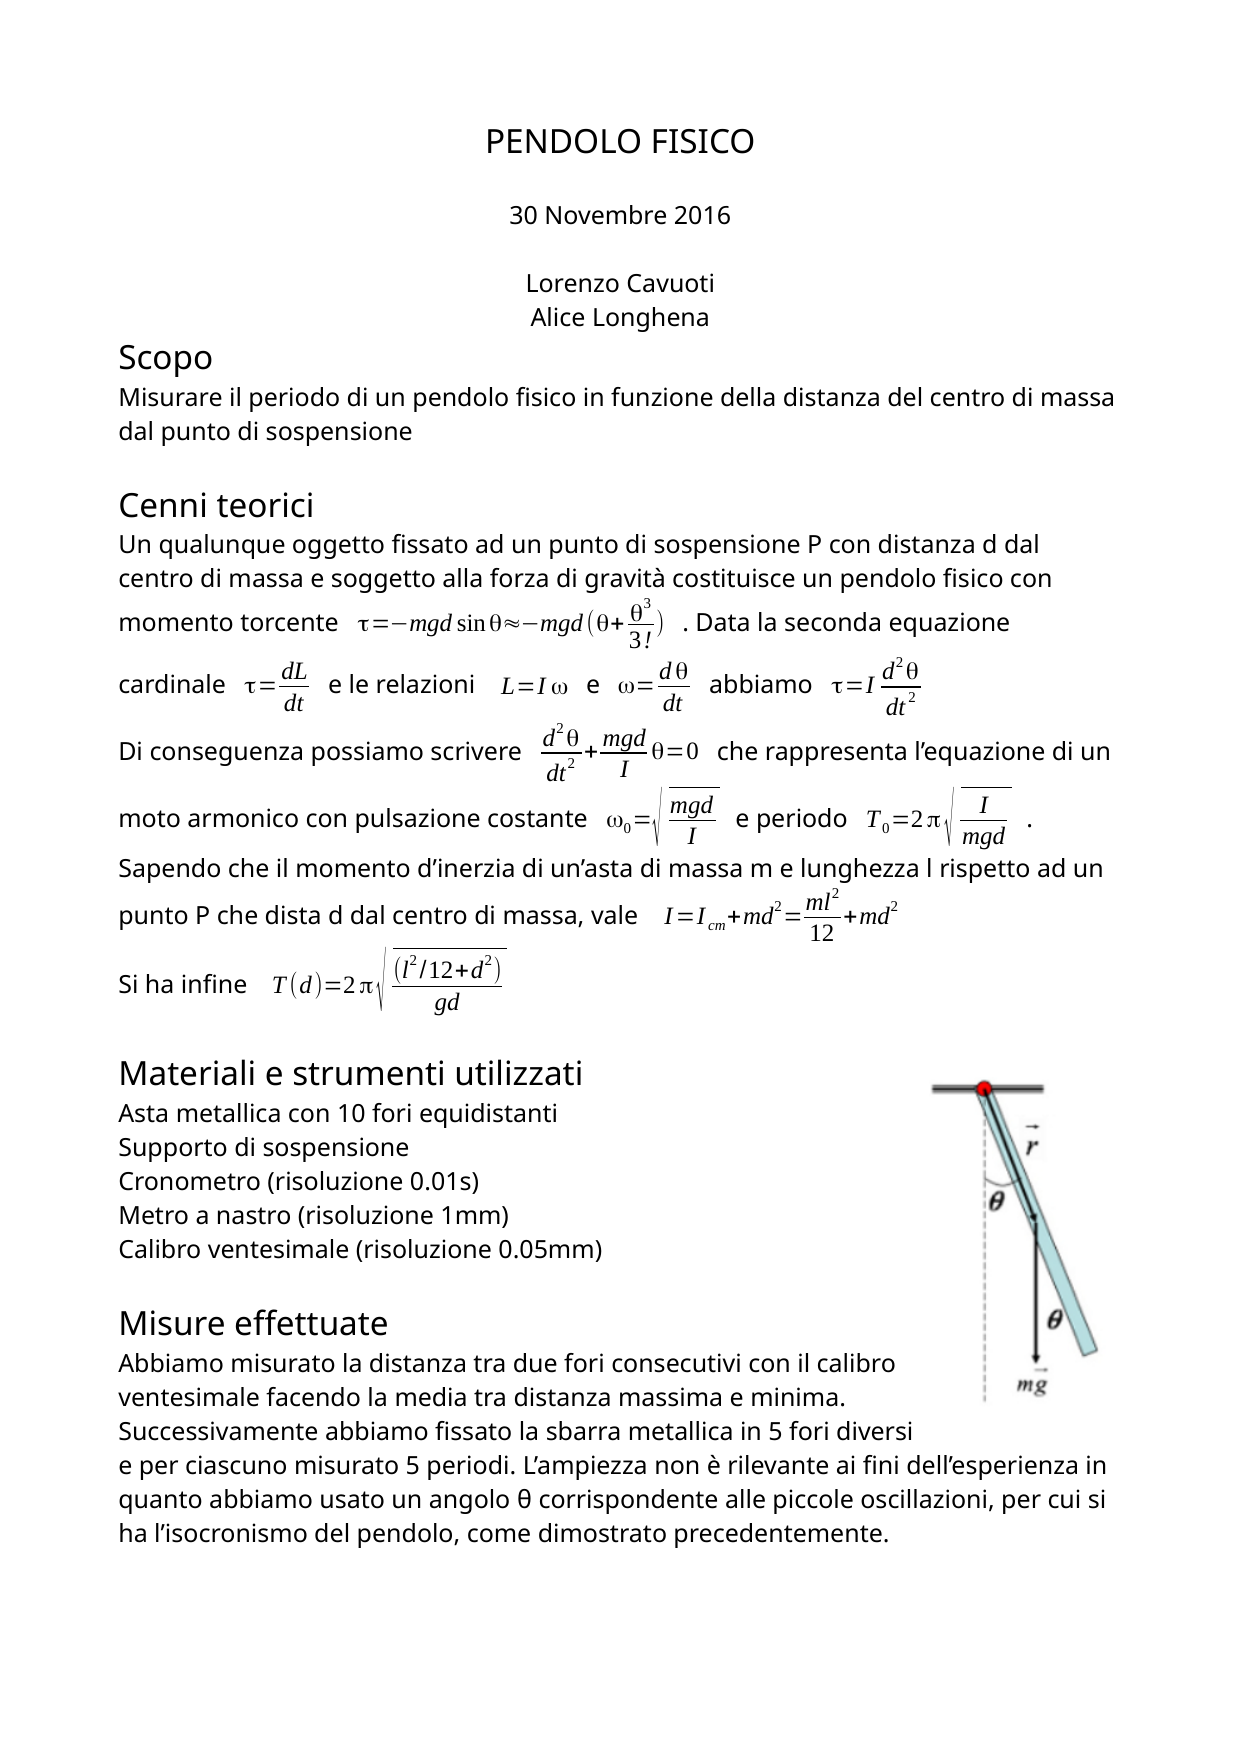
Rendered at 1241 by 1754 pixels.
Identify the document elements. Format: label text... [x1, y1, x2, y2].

text Supporto di sospensione [118, 1129, 917, 1163]
text Metro a nastro (risoluzione 1mm) [118, 1198, 917, 1232]
text Lorenzo Cavuoti [118, 266, 1122, 300]
picture [917, 1066, 1123, 1439]
text Abbiamo misurato la distanza tra due fori consecutivi con il calibro ventesimale facendo la media tra distanza massima e minima. [118, 1345, 917, 1413]
text Sapendo che il momento d’inerzia di un’asta di massa m e lunghezza l rispetto ad un punto P che dista d dal centro di massa, vale [118, 850, 1122, 947]
text Successivamente abbiamo fissato la sbarra metallica in 5 fori diversi e per ciascuno misurato 5 periodi. L’ampiezza non è rilevante ai fini dell’esperienza in quanto abbiamo usato un angolo θ corrispondente alle piccole oscillazioni, per cui si ha l’isocronismo del pendolo, come dimostrato precedentemente. [118, 1413, 1122, 1549]
text Asta metallica con 10 fori equidistanti [118, 1095, 917, 1129]
text Si ha infine [118, 947, 1122, 1016]
text Scopo [118, 334, 1122, 379]
text Calibro ventesimale (risoluzione 0.05mm) [118, 1232, 917, 1266]
text Cronometro (risoluzione 0.01s) [118, 1163, 917, 1198]
text Di conseguenza possiamo scrivereche rappresenta l’equazione di un moto armonico con pulsazione costantee periodo. [118, 720, 1122, 850]
text Misurare il periodo di un pendolo fisico in funzione della distanza del centro di massa dal punto di sospensione [118, 379, 1122, 447]
text Alice Longhena [118, 300, 1122, 334]
text Misure effettuate [118, 1300, 917, 1345]
text PENDOLO FISICO [118, 118, 1122, 163]
text Cenni teorici [118, 481, 1122, 527]
text 30 Novembre 2016 [118, 198, 1122, 232]
text Materiali e strumenti utilizzati [118, 1050, 1122, 1095]
text Un qualunque oggetto fissato ad un punto di sospensione P con distanza d dal centro di massa e soggetto alla forza di gravità costituisce un pendolo fisico con momento torcente. Data la seconda equazione cardinalee le relazioni eabbiamo [118, 527, 1122, 720]
